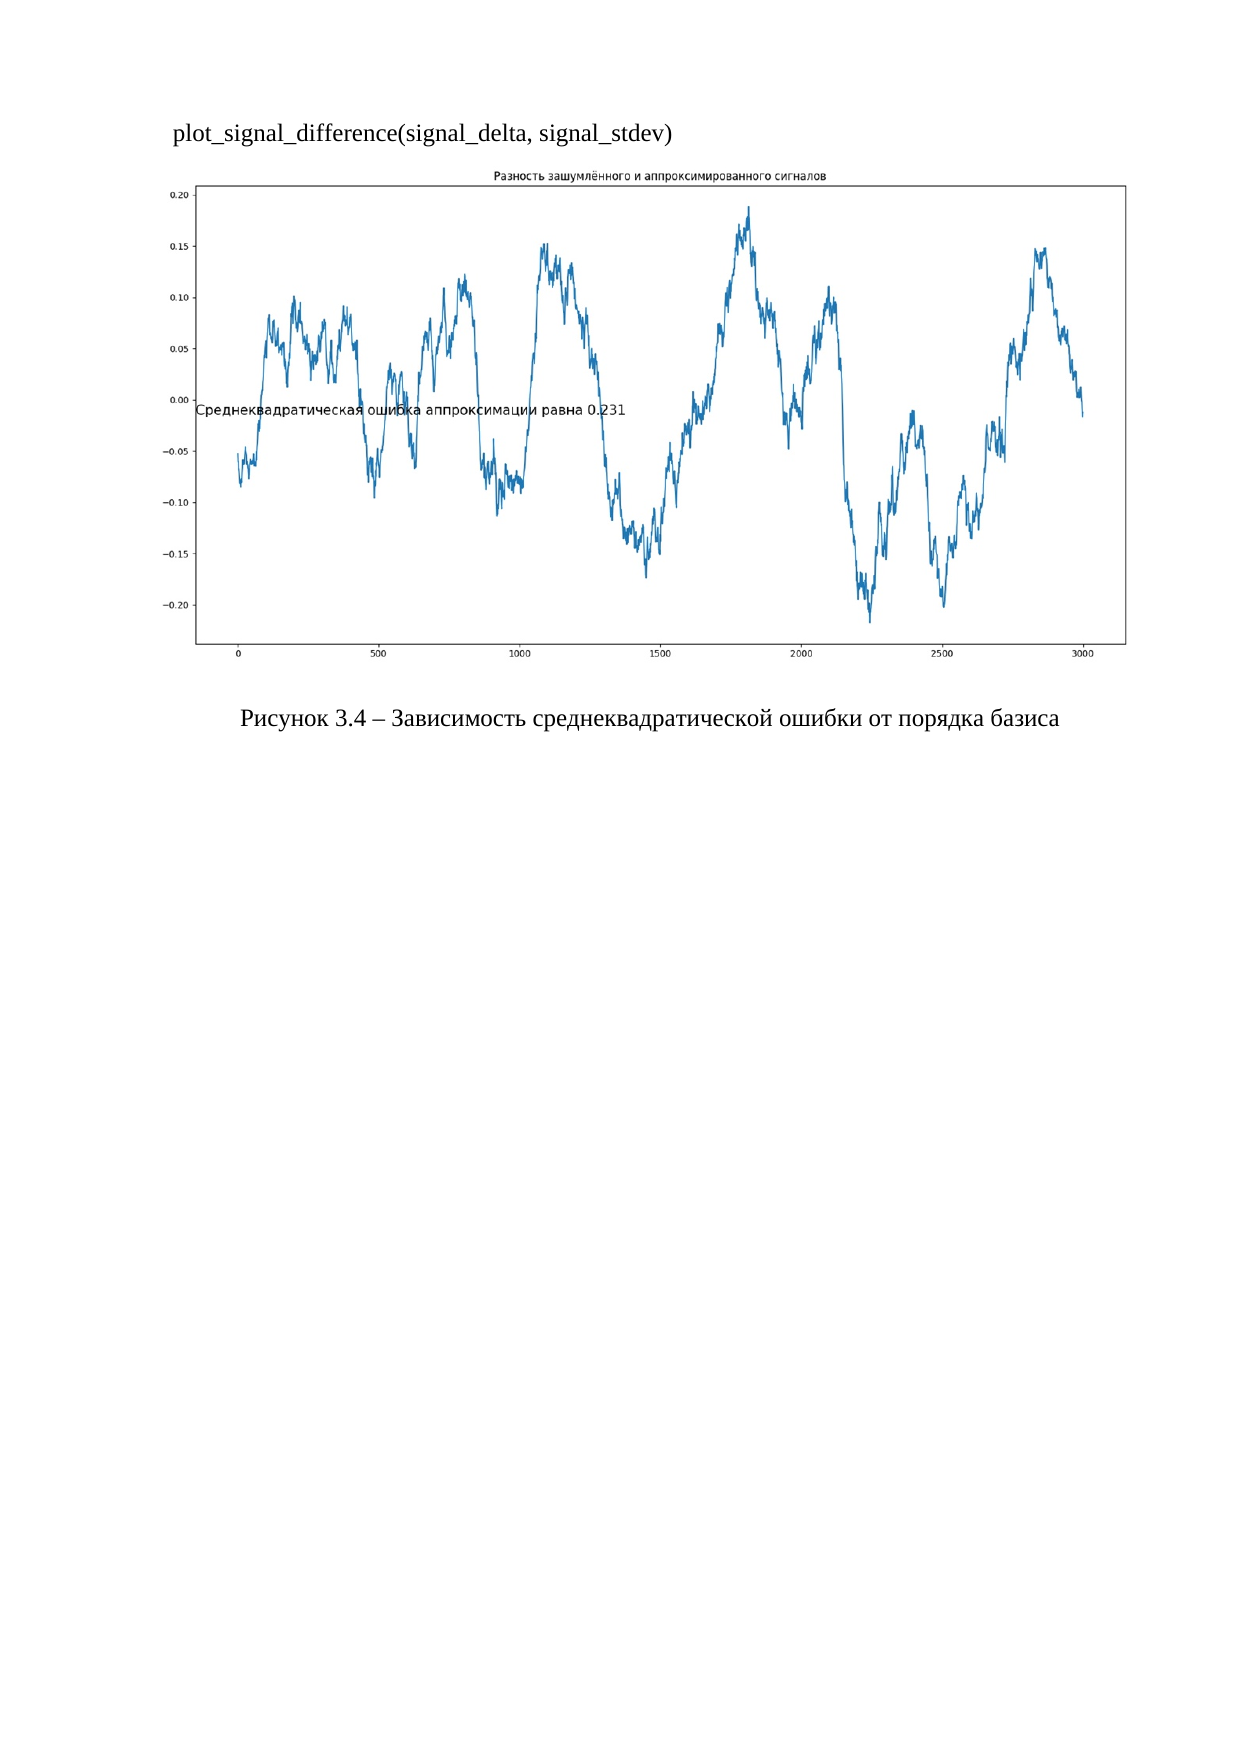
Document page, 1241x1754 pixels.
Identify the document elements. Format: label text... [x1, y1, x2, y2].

picture [154, 159, 1159, 675]
text Рисунок 3.4 – Зависимость среднеквадратической ошибки от порядка базиса [148, 703, 1152, 732]
text plot_signal_difference(signal_delta, signal_stdev) [148, 118, 1152, 147]
